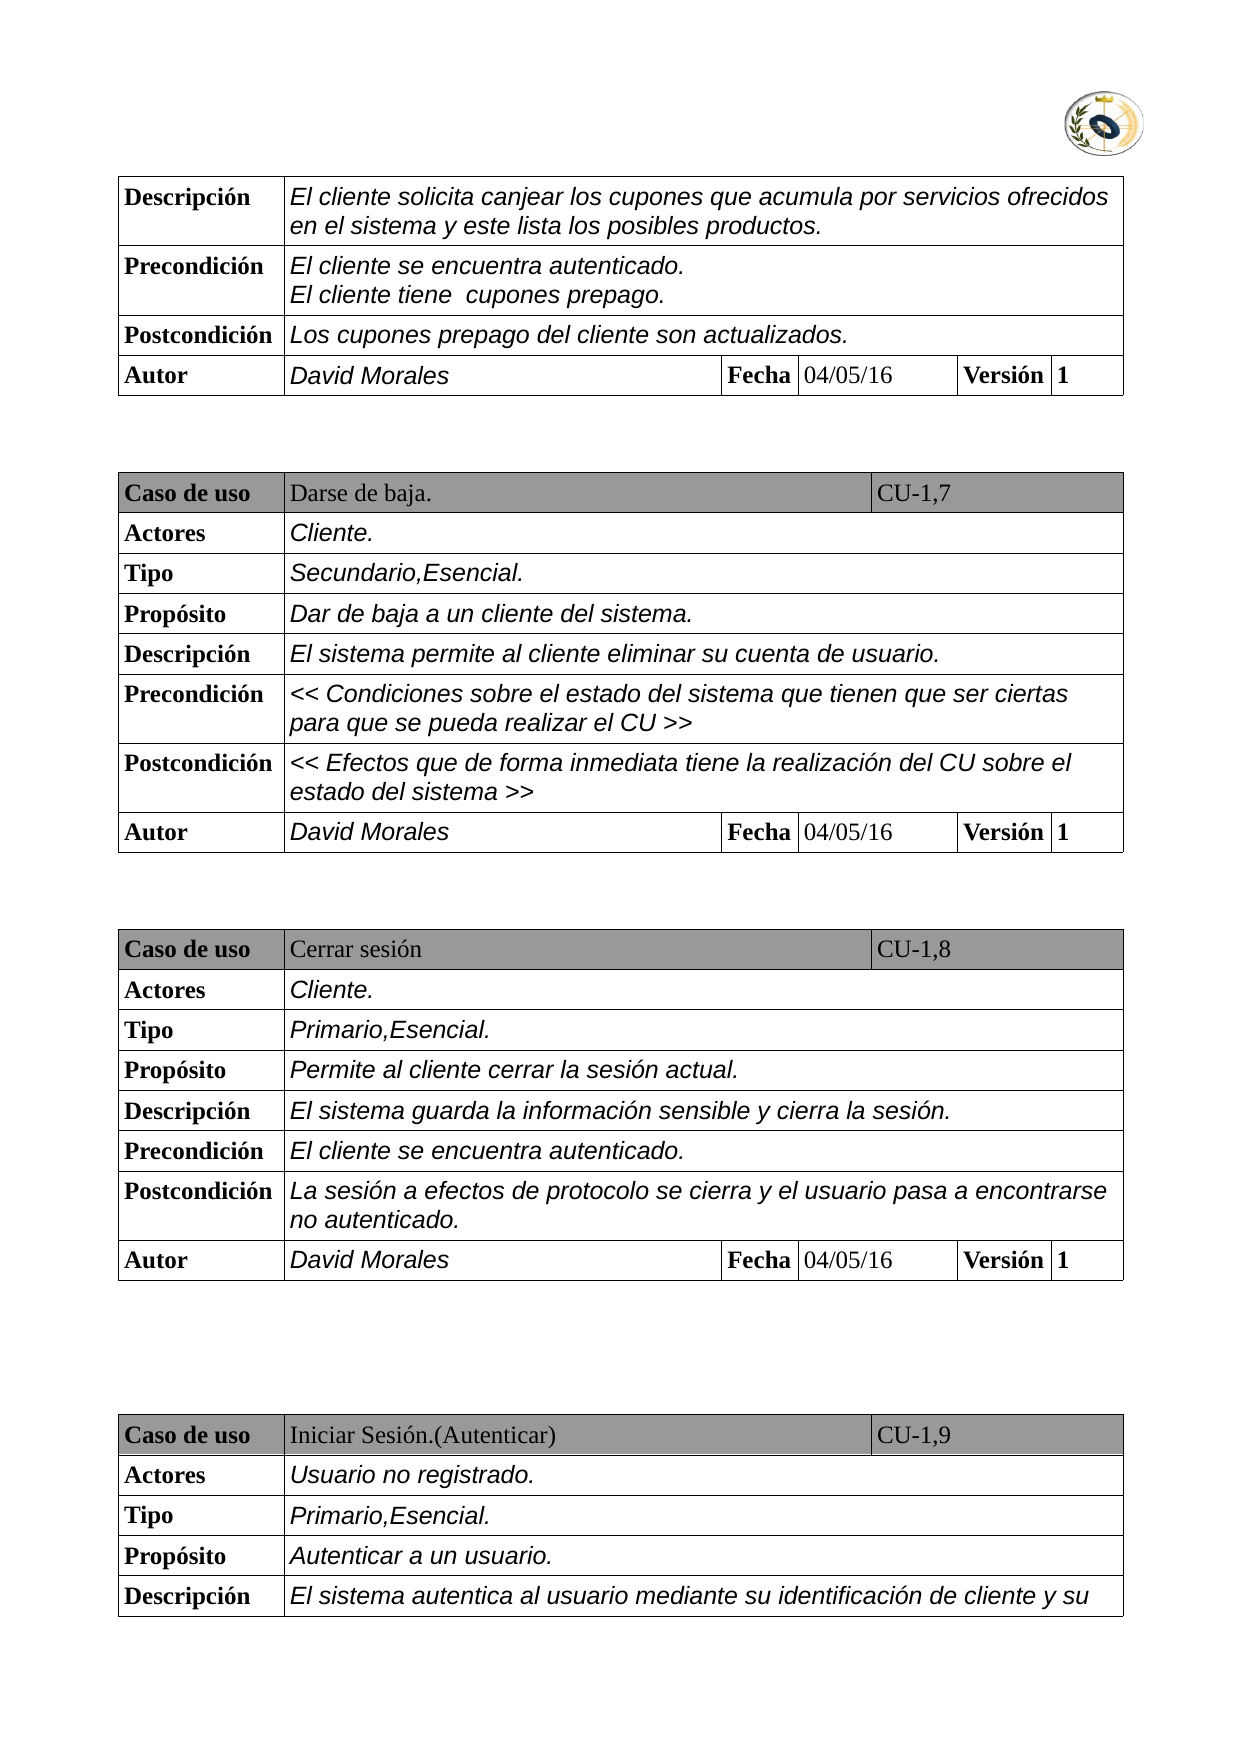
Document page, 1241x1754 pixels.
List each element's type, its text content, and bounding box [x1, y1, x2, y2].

table_cell Versión [958, 813, 1051, 852]
picture [1064, 91, 1144, 156]
table_cell Descripción [119, 177, 284, 245]
table_cell Autor [119, 1241, 284, 1280]
table_cell Actores [119, 1456, 284, 1495]
table_cell << Condiciones sobre el estado del sistema que tienen que ser ciertas para que se pueda realizar el CU >> [285, 675, 1123, 742]
table_cell Tipo [119, 1496, 284, 1535]
table_cell Postcondición [119, 316, 284, 355]
table_cell Autenticar a un usuario. [285, 1536, 1123, 1575]
table_cell Fecha [722, 813, 798, 852]
table_cell 05/04/16 [799, 1241, 957, 1280]
table_cell Los cupones prepago del cliente son actualizados. [285, 316, 1123, 355]
table_cell Propósito [119, 1536, 284, 1575]
table_cell David Morales [285, 813, 721, 852]
table_cell Autor [119, 813, 284, 852]
table_cell Actores [119, 513, 284, 552]
table_cell Permite al cliente cerrar la sesión actual. [285, 1051, 1123, 1090]
table_cell Propósito [119, 1051, 284, 1090]
table_cell Tipo [119, 554, 284, 593]
table_cell Cliente. [285, 513, 1123, 552]
table_cell 05/04/16 [799, 813, 957, 852]
table_cell Postcondición [119, 1172, 284, 1239]
table_cell Descripción [119, 1091, 284, 1130]
table_cell Primario,Esencial. [285, 1010, 1123, 1049]
table_header Caso de uso [119, 930, 284, 969]
table_cell Cliente. [285, 970, 1123, 1009]
table_header Cerrar sesión [285, 930, 871, 969]
table_header Darse de baja. [285, 473, 871, 512]
table_cell Dar de baja a un cliente del sistema. [285, 594, 1123, 633]
table_cell El sistema autentica al usuario mediante su identificación de cliente y su [285, 1576, 1123, 1616]
table_cell 1 [1052, 356, 1123, 395]
table_cell Versión [958, 1241, 1051, 1280]
table_cell El sistema permite al cliente eliminar su cuenta de usuario. [285, 634, 1123, 673]
table_cell El cliente se encuentra autenticado. [285, 1131, 1123, 1171]
table_cell 05/04/16 [799, 356, 957, 395]
table_cell Propósito [119, 594, 284, 633]
table_cell Usuario no registrado. [285, 1456, 1123, 1495]
table_cell David Morales [285, 1241, 721, 1280]
table_cell Precondición [119, 246, 284, 314]
table_cell Secundario,Esencial. [285, 554, 1123, 593]
table_cell Postcondición [119, 744, 284, 812]
table_cell Tipo [119, 1010, 284, 1049]
table_cell El sistema guarda la información sensible y cierra la sesión. [285, 1091, 1123, 1130]
table_header Iniciar Sesión.(Autenticar) [285, 1415, 871, 1454]
table_cell El cliente se encuentra autenticado. El cliente tiene cupones prepago. [285, 246, 1123, 314]
table_cell Actores [119, 970, 284, 1009]
table_cell << Efectos que de forma inmediata tiene la realización del CU sobre el estado del sistema >> [285, 744, 1123, 812]
table_cell Precondición [119, 675, 284, 742]
table_cell Descripción [119, 1576, 284, 1616]
table_header CU-1,8 [872, 930, 1123, 969]
table_cell Precondición [119, 1131, 284, 1171]
table_cell 1 [1052, 813, 1123, 852]
table_cell Descripción [119, 634, 284, 673]
table_header CU-1,9 [872, 1415, 1123, 1454]
table_cell La sesión a efectos de protocolo se cierra y el usuario pasa a encontrarse no autenticado. [285, 1172, 1123, 1239]
table_cell Fecha [722, 1241, 798, 1280]
table_header Caso de uso [119, 473, 284, 512]
table_cell El cliente solicita canjear los cupones que acumula por servicios ofrecidos en el sistema y este lista los posibles productos. [285, 177, 1123, 245]
table_cell Primario,Esencial. [285, 1496, 1123, 1535]
table_cell Fecha [722, 356, 798, 395]
table_cell David Morales [285, 356, 721, 395]
table_cell Versión [958, 356, 1051, 395]
table_header Caso de uso [119, 1415, 284, 1454]
table_header CU-1,7 [872, 473, 1123, 512]
table_cell Autor [119, 356, 284, 395]
table_cell 1 [1052, 1241, 1123, 1280]
